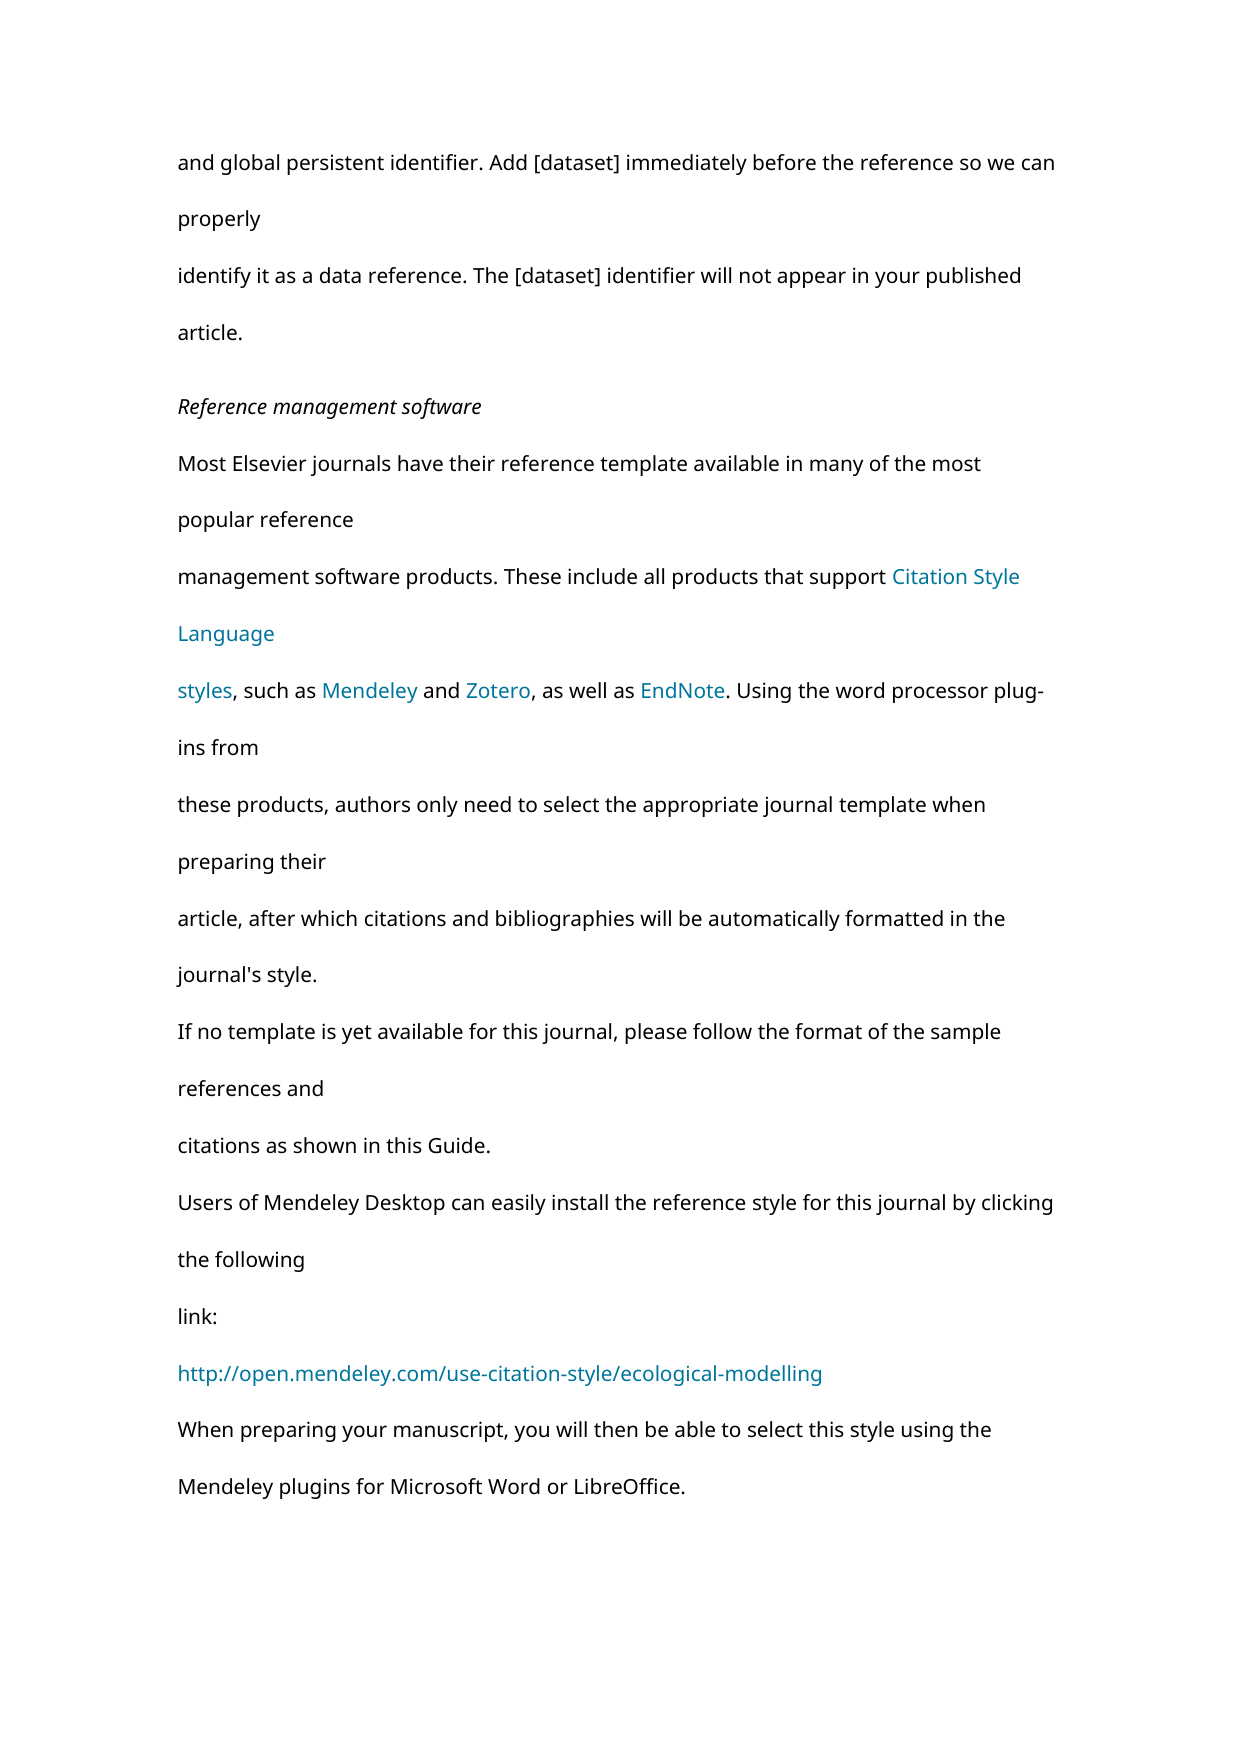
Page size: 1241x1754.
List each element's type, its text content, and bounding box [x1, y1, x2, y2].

text Reference management software Most Elsevier journals have their reference template available in many of the most popular reference management software products. These include all products that support Citation Style Language styles, such as Mendeley and Zotero, as well as EndNote. Using the word processor plug-ins from these products, authors only need to select the appropriate journal template when preparing their article, after which citations and bibliographies will be automatically formatted in the journal's style. If no template is yet available for this journal, please follow the format of the sample references and citations as shown in this Guide. Users of Mendeley Desktop can easily install the reference style for this journal by clicking the following link: http://open.mendeley.com/use-citation-style/ecological-modelling When preparing your manuscript, you will then be able to select this style using the Mendeley plugins for Microsoft Word or LibreOffice. [177, 392, 1063, 1501]
text and global persistent identifier. Add [dataset] immediately before the reference so we can properly identify it as a data reference. The [dataset] identifier will not appear in your published article. [177, 148, 1063, 347]
